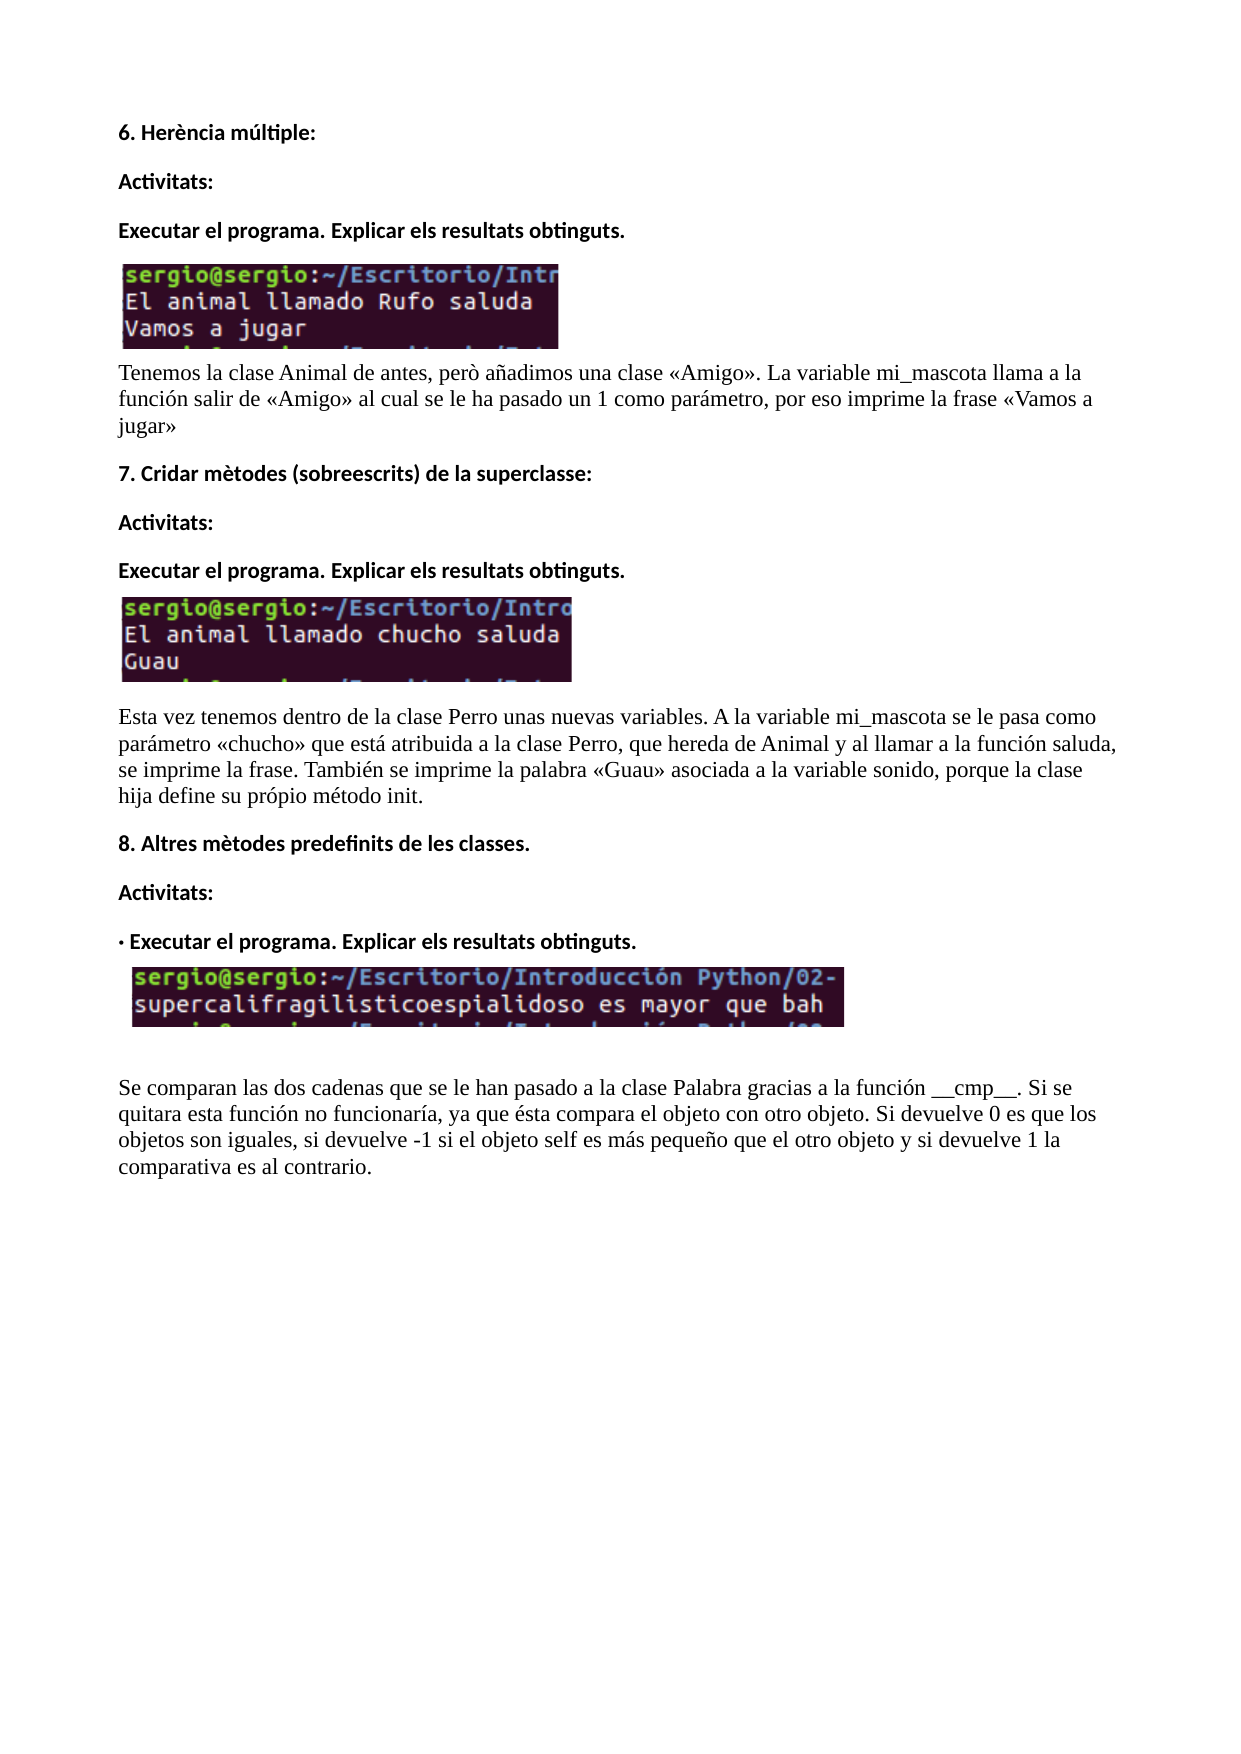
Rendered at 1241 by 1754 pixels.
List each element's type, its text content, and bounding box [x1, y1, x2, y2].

text · Executar el programa. Explicar els resultats obtinguts. [118, 927, 1122, 955]
text 8. Altres mètodes predefinits de les classes. [118, 829, 1122, 857]
picture [121, 597, 572, 682]
picture [131, 967, 845, 1027]
text Executar el programa. Explicar els resultats obtinguts. [118, 557, 1122, 585]
text Tenemos la clase Animal de antes, però añadimos una clase «Amigo». La variable mi_mascota llama a la función salir de «Amigo» al cual se le ha pasado un 1 como parámetro, por eso imprime la frase «Vamos a jugar» [118, 359, 1122, 438]
text Activitats: [118, 167, 1122, 195]
picture [122, 264, 559, 349]
text Executar el programa. Explicar els resultats obtinguts. [118, 216, 1122, 244]
text 6. Herència múltiple: [118, 118, 1122, 146]
text 7. Cridar mètodes (sobreescrits) de la superclasse: [118, 459, 1122, 487]
text Activitats: [118, 878, 1122, 906]
text Esta vez tenemos dentro de la clase Perro unas nuevas variables. A la variable mi_mascota se le pasa como parámetro «chucho» que está atribuida a la clase Perro, que hereda de Animal y al llamar a la función saluda, se imprime la frase. También se imprime la palabra «Guau» asociada a la variable sonido, porque la clase hija define su própio método init. [118, 703, 1122, 809]
text Se comparan las dos cadenas que se le han pasado a la clase Palabra gracias a la función __cmp__. Si se quitara esta función no funcionaría, ya que ésta compara el objeto con otro objeto. Si devuelve 0 es que los objetos son iguales, si devuelve -1 si el objeto self es más pequeño que el otro objeto y si devuelve 1 la comparativa es al contrario. [118, 1074, 1122, 1179]
text Activitats: [118, 508, 1122, 536]
